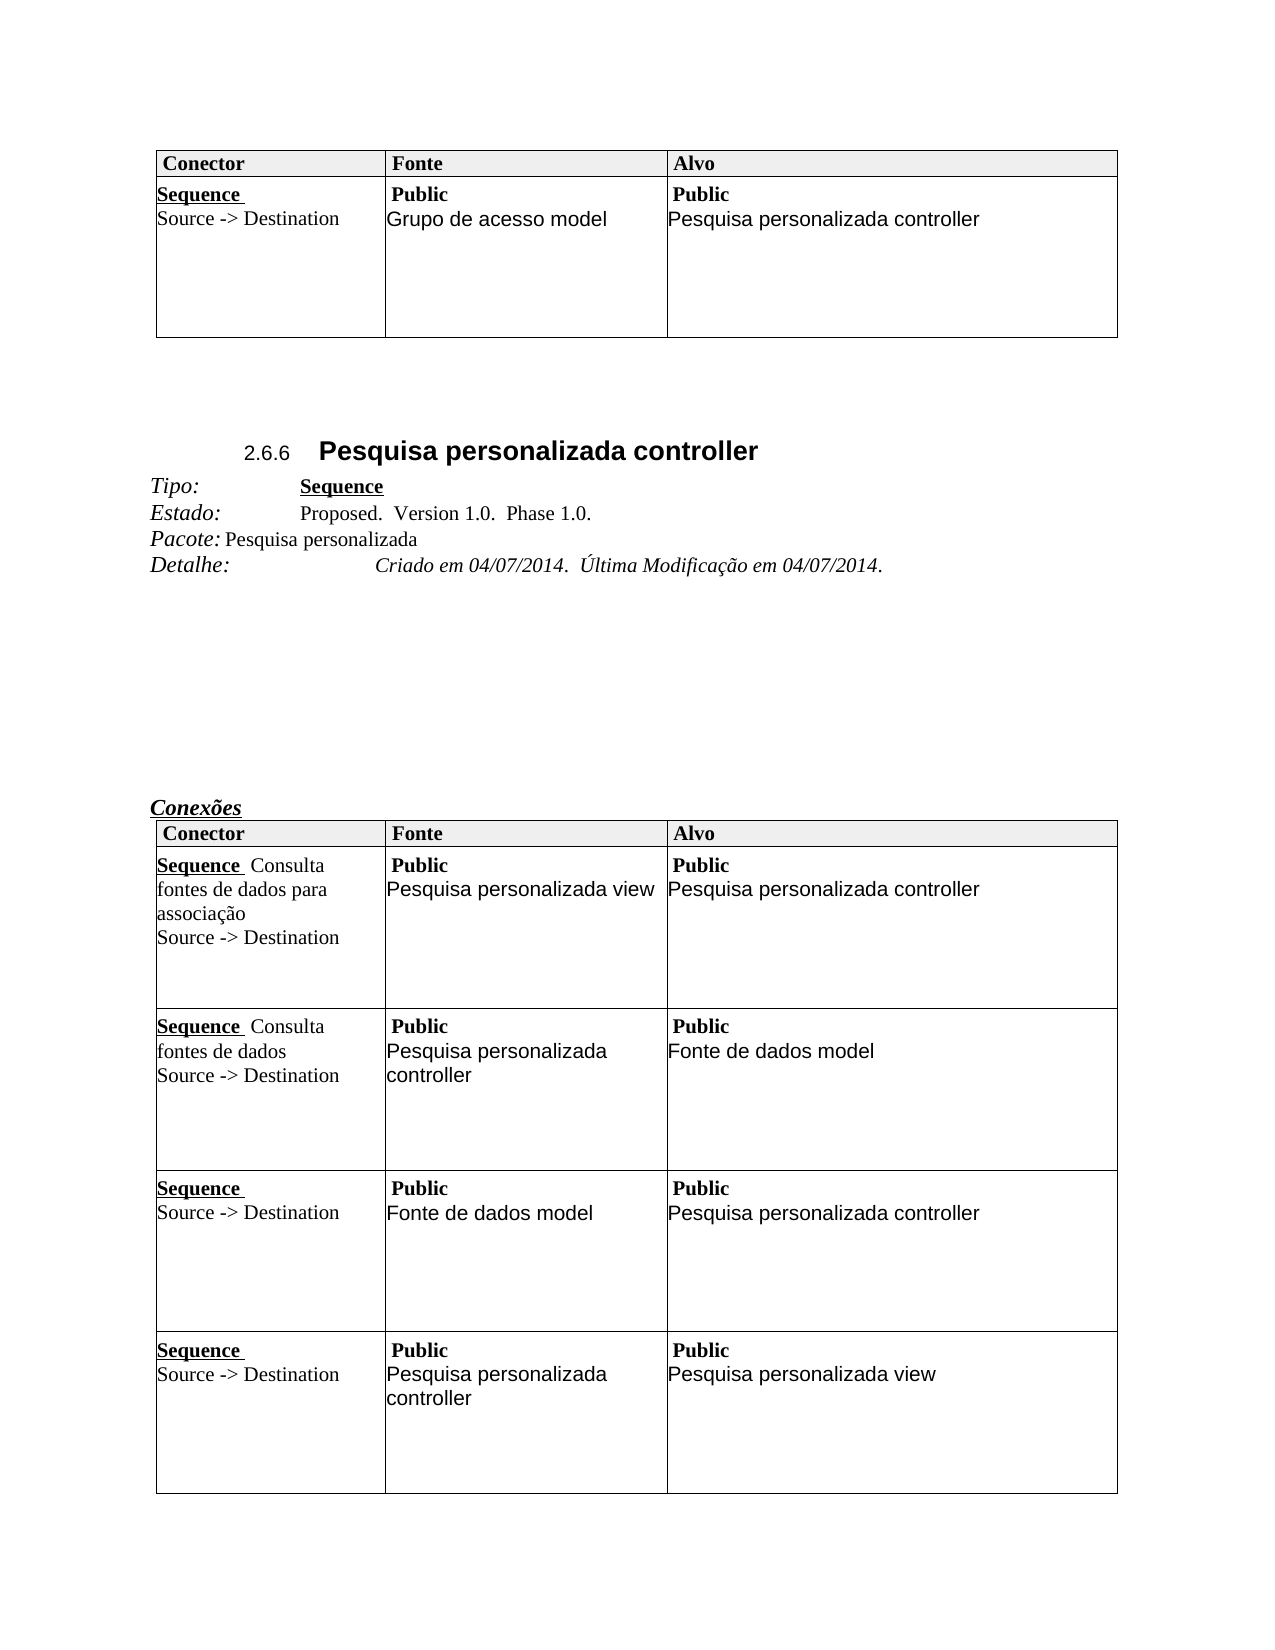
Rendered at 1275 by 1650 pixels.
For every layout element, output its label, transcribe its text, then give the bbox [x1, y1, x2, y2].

table_cell Sequence Source -> Destination [157, 1332, 385, 1493]
text Estado: Proposed. Version 1.0. Phase 1.0. [150, 498, 1125, 525]
table_cell Public Pesquisa personalizada controller [668, 1171, 1117, 1331]
table_header Conector [157, 151, 385, 176]
table_cell Public Grupo de acesso model [386, 177, 667, 337]
list Pesquisa personalizada controller [244, 435, 1125, 466]
table_header Conector [157, 821, 385, 846]
table_cell Public Pesquisa personalizada view [386, 847, 667, 1008]
table_cell Public Pesquisa personalizada controller [668, 177, 1117, 337]
table_header Fonte [386, 151, 667, 176]
table_cell Public Fonte de dados model [386, 1171, 667, 1331]
table_header Alvo [668, 151, 1117, 176]
table_cell Public Pesquisa personalizada controller [668, 847, 1117, 1008]
table_header Fonte [386, 821, 667, 846]
table_cell Public Pesquisa personalizada controller [386, 1009, 667, 1169]
table_cell Sequence Consulta fontes de dados para associação Source -> Destination [157, 847, 385, 1008]
text Conexões [150, 794, 1125, 820]
table_cell Public Fonte de dados model [668, 1009, 1117, 1169]
text Tipo: Sequence [150, 472, 1125, 498]
text Detalhe: Criado em 04/07/2014. Última Modificação em 04/07/2014. [150, 551, 1125, 578]
table_cell Sequence Source -> Destination [157, 177, 385, 337]
text Pacote: Pesquisa personalizada [150, 525, 1125, 551]
table_cell Public Pesquisa personalizada controller [386, 1332, 667, 1493]
table_cell Sequence Consulta fontes de dados Source -> Destination [157, 1009, 385, 1169]
table_header Alvo [668, 821, 1117, 846]
table_cell Sequence Source -> Destination [157, 1171, 385, 1331]
table_cell Public Pesquisa personalizada view [668, 1332, 1117, 1493]
